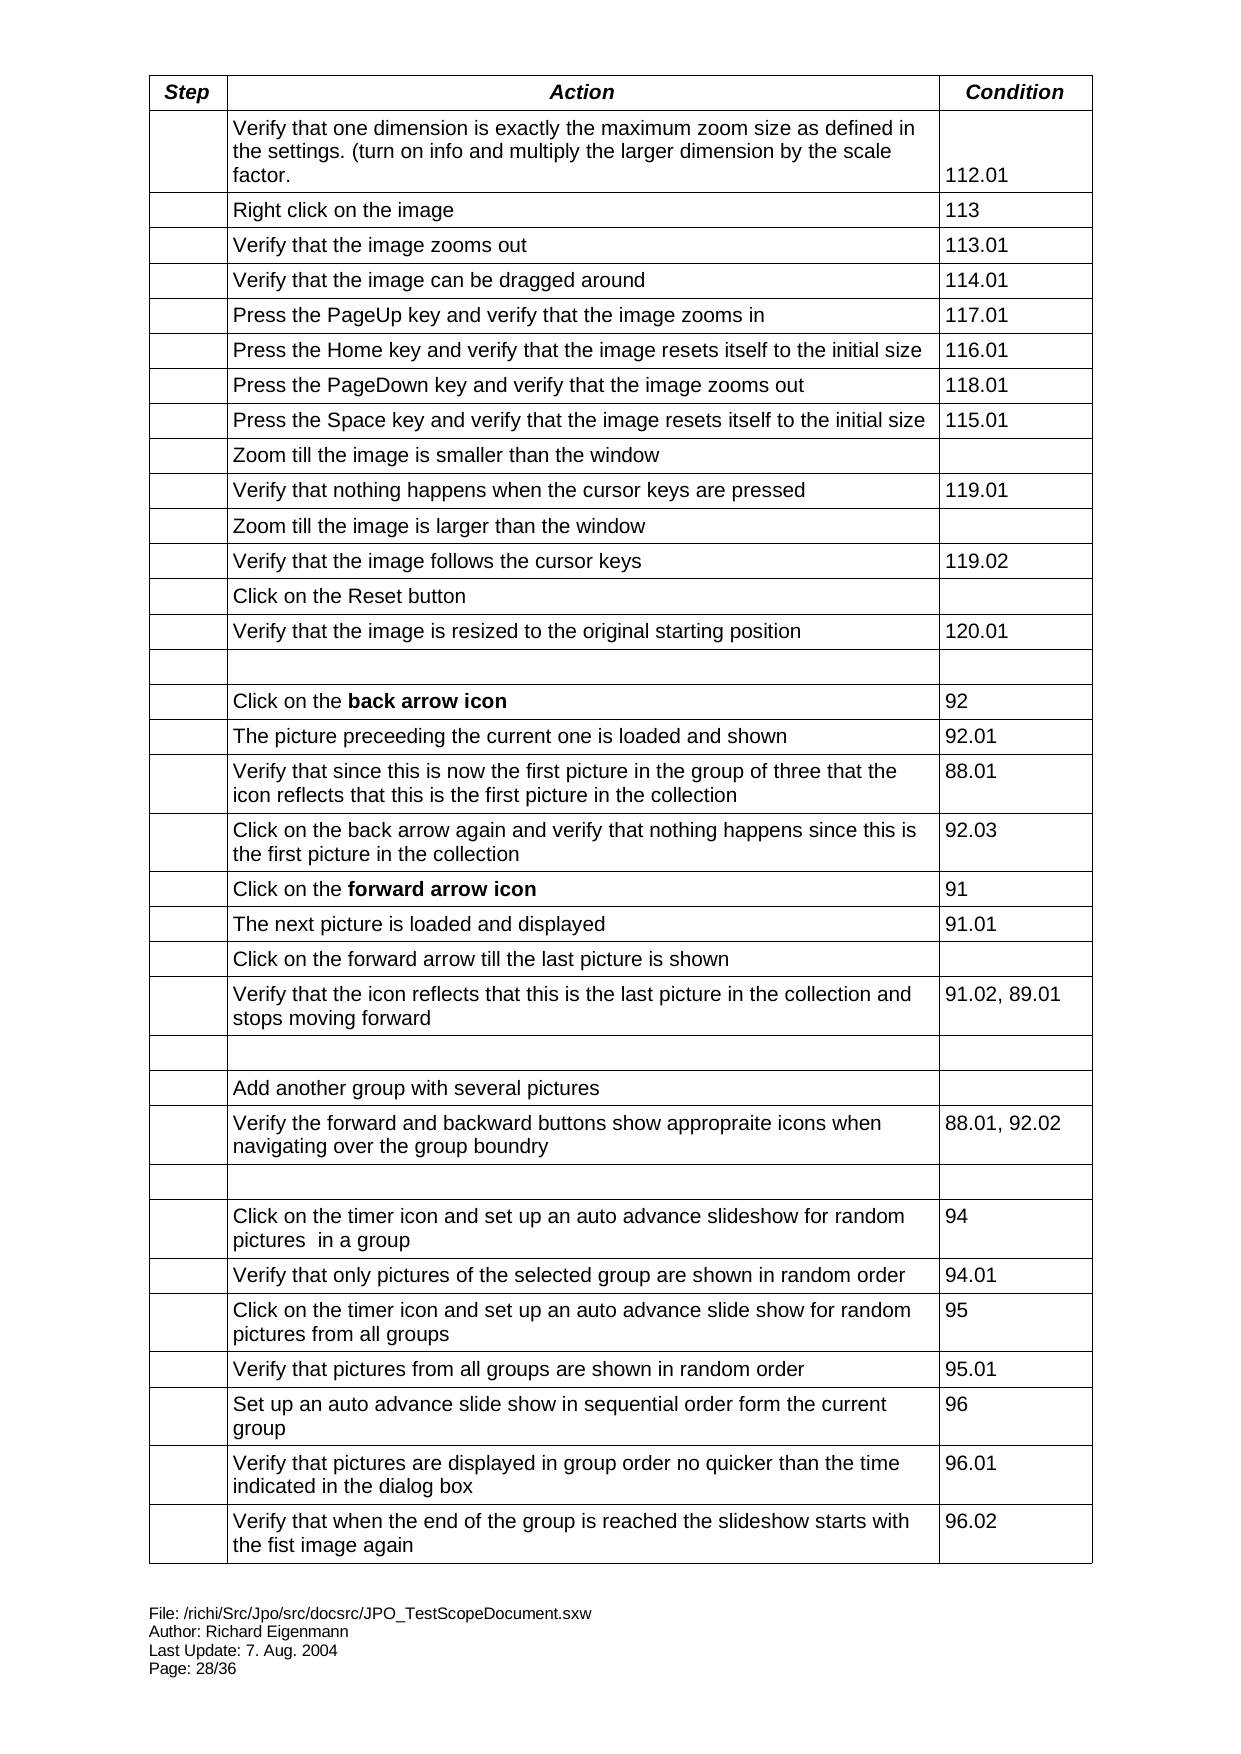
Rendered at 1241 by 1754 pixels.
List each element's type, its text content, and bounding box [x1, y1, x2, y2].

table_cell 95.01 [940, 1352, 1092, 1387]
table_cell The picture preceeding the current one is loaded and shown [228, 720, 939, 754]
table_cell [940, 1036, 1092, 1070]
table_cell Verify that since this is now the first picture in the group of three that the icon reflects that this is the first picture in the collection [228, 755, 939, 813]
table_cell Click on the back arrow again and verify that nothing happens since this is the first picture in the collection [228, 814, 939, 871]
table_header Action [228, 76, 939, 110]
table_cell 120.01 [940, 615, 1092, 649]
table_cell 92.01 [940, 720, 1092, 754]
table_cell Add another group with several pictures [228, 1071, 939, 1105]
table_cell 95 [940, 1294, 1092, 1351]
table_cell 91 [940, 872, 1092, 906]
table_cell [150, 544, 227, 578]
table_cell [150, 369, 227, 403]
table_cell Verify that only pictures of the selected group are shown in random order [228, 1259, 939, 1293]
table_cell 114.01 [940, 264, 1092, 298]
table_cell Verify that pictures are displayed in group order no quicker than the time indicated in the dialog box [228, 1446, 939, 1504]
table_cell [150, 334, 227, 368]
table_cell 94 [940, 1200, 1092, 1258]
table_cell [150, 228, 227, 263]
table_cell Click on the Reset button [228, 579, 939, 614]
table_cell [150, 1071, 227, 1105]
table_cell 91.01 [940, 907, 1092, 941]
table_cell [150, 814, 227, 871]
table_cell Click on the back arrow icon [228, 685, 939, 719]
table_cell [940, 942, 1092, 976]
table_cell 88.01 [940, 755, 1092, 813]
table_cell [228, 1165, 939, 1199]
table_cell 119.02 [940, 544, 1092, 578]
table_cell 92 [940, 685, 1092, 719]
table_cell [150, 1446, 227, 1504]
table_cell [150, 615, 227, 649]
table_cell Verify that one dimension is exactly the maximum zoom size as defined in the settings. (turn on info and multiply the larger dimension by the scale factor. [228, 111, 939, 192]
table_cell Verify the forward and backward buttons show appropraite icons when navigating over the group boundry [228, 1106, 939, 1164]
table_cell Click on the timer icon and set up an auto advance slide show for random pictures from all groups [228, 1294, 939, 1351]
table_cell Verify that the image is resized to the original starting position [228, 615, 939, 649]
table_cell 96.01 [940, 1446, 1092, 1504]
table_cell 113 [940, 193, 1092, 227]
table_cell 113.01 [940, 228, 1092, 263]
table_cell Verify that the image can be dragged around [228, 264, 939, 298]
table_cell Verify that when the end of the group is reached the slideshow starts with the fist image again [228, 1505, 939, 1563]
table_cell Click on the forward arrow icon [228, 872, 939, 906]
table_cell [228, 1036, 939, 1070]
table_cell [150, 1388, 227, 1445]
table_cell [150, 685, 227, 719]
table_cell 91.02, 89.01 [940, 977, 1092, 1035]
table_cell [150, 872, 227, 906]
table_cell Press the Space key and verify that the image resets itself to the initial size [228, 404, 939, 438]
table_cell Press the PageUp key and verify that the image zooms in [228, 299, 939, 333]
table_cell Click on the timer icon and set up an auto advance slideshow for random pictures in a group [228, 1200, 939, 1258]
table_cell [940, 1071, 1092, 1105]
table_cell [940, 439, 1092, 473]
table_cell Right click on the image [228, 193, 939, 227]
table_header Step [150, 76, 227, 110]
table_cell Verify that the image zooms out [228, 228, 939, 263]
table_cell Verify that the icon reflects that this is the last picture in the collection and stops moving forward [228, 977, 939, 1035]
table_cell [150, 579, 227, 614]
table_cell [150, 1352, 227, 1387]
table_cell [150, 474, 227, 508]
table_cell [150, 650, 227, 684]
table_cell [150, 755, 227, 813]
table_cell [150, 404, 227, 438]
table_cell [150, 509, 227, 543]
table_cell [150, 1505, 227, 1563]
table_cell Verify that pictures from all groups are shown in random order [228, 1352, 939, 1387]
table_cell [150, 942, 227, 976]
table_cell Verify that nothing happens when the cursor keys are pressed [228, 474, 939, 508]
table_cell [150, 1165, 227, 1199]
table_cell [150, 111, 227, 192]
table_cell 92.03 [940, 814, 1092, 871]
table_cell Click on the forward arrow till the last picture is shown [228, 942, 939, 976]
table_cell 115.01 [940, 404, 1092, 438]
table_cell [150, 1106, 227, 1164]
table_cell 88.01, 92.02 [940, 1106, 1092, 1164]
table_cell [150, 1036, 227, 1070]
table_cell Press the Home key and verify that the image resets itself to the initial size [228, 334, 939, 368]
table_cell 96 [940, 1388, 1092, 1445]
table_cell The next picture is loaded and displayed [228, 907, 939, 941]
table_cell [150, 299, 227, 333]
table_cell 112.01 [940, 111, 1092, 192]
table_header Condition [940, 76, 1092, 110]
table_cell 94.01 [940, 1259, 1092, 1293]
table_cell Press the PageDown key and verify that the image zooms out [228, 369, 939, 403]
table_cell [150, 193, 227, 227]
table_cell 118.01 [940, 369, 1092, 403]
table_cell [150, 720, 227, 754]
table_cell [940, 650, 1092, 684]
table_cell Set up an auto advance slide show in sequential order form the current group [228, 1388, 939, 1445]
table_cell [150, 1259, 227, 1293]
table_cell [940, 509, 1092, 543]
table_cell 117.01 [940, 299, 1092, 333]
table_cell [150, 977, 227, 1035]
table_cell 96.02 [940, 1505, 1092, 1563]
table_cell 119.01 [940, 474, 1092, 508]
table_cell [150, 264, 227, 298]
table_cell Zoom till the image is larger than the window [228, 509, 939, 543]
table_cell [940, 579, 1092, 614]
table_cell [228, 650, 939, 684]
table_cell [150, 439, 227, 473]
table_cell Verify that the image follows the cursor keys [228, 544, 939, 578]
table_cell [150, 1294, 227, 1351]
table_cell [150, 907, 227, 941]
table_cell 116.01 [940, 334, 1092, 368]
table_cell [940, 1165, 1092, 1199]
table_cell Zoom till the image is smaller than the window [228, 439, 939, 473]
table_cell [150, 1200, 227, 1258]
